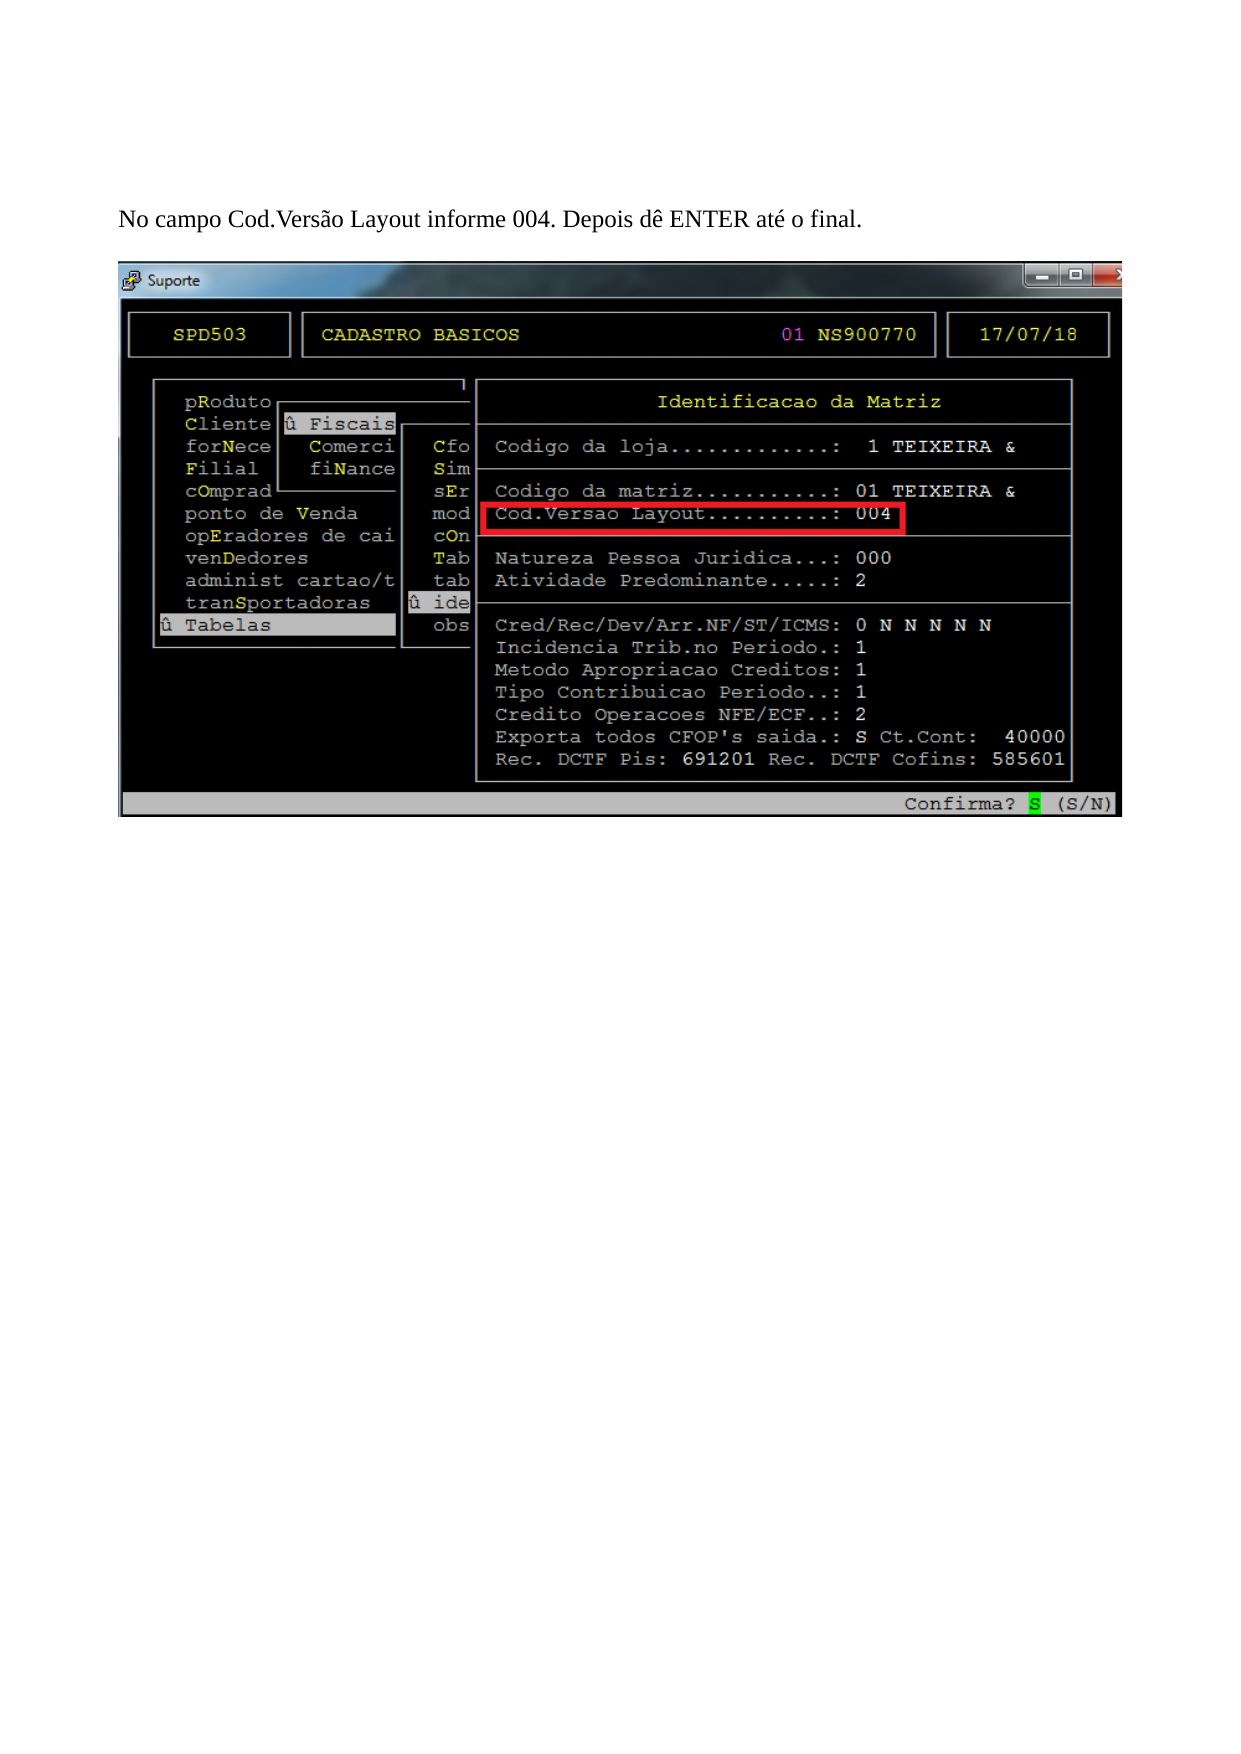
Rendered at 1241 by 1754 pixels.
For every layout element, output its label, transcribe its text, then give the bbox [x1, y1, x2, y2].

text No campo Cod.Versão Layout informe 004. Depois dê ENTER até o final. [118, 204, 1122, 233]
picture [118, 261, 1123, 817]
